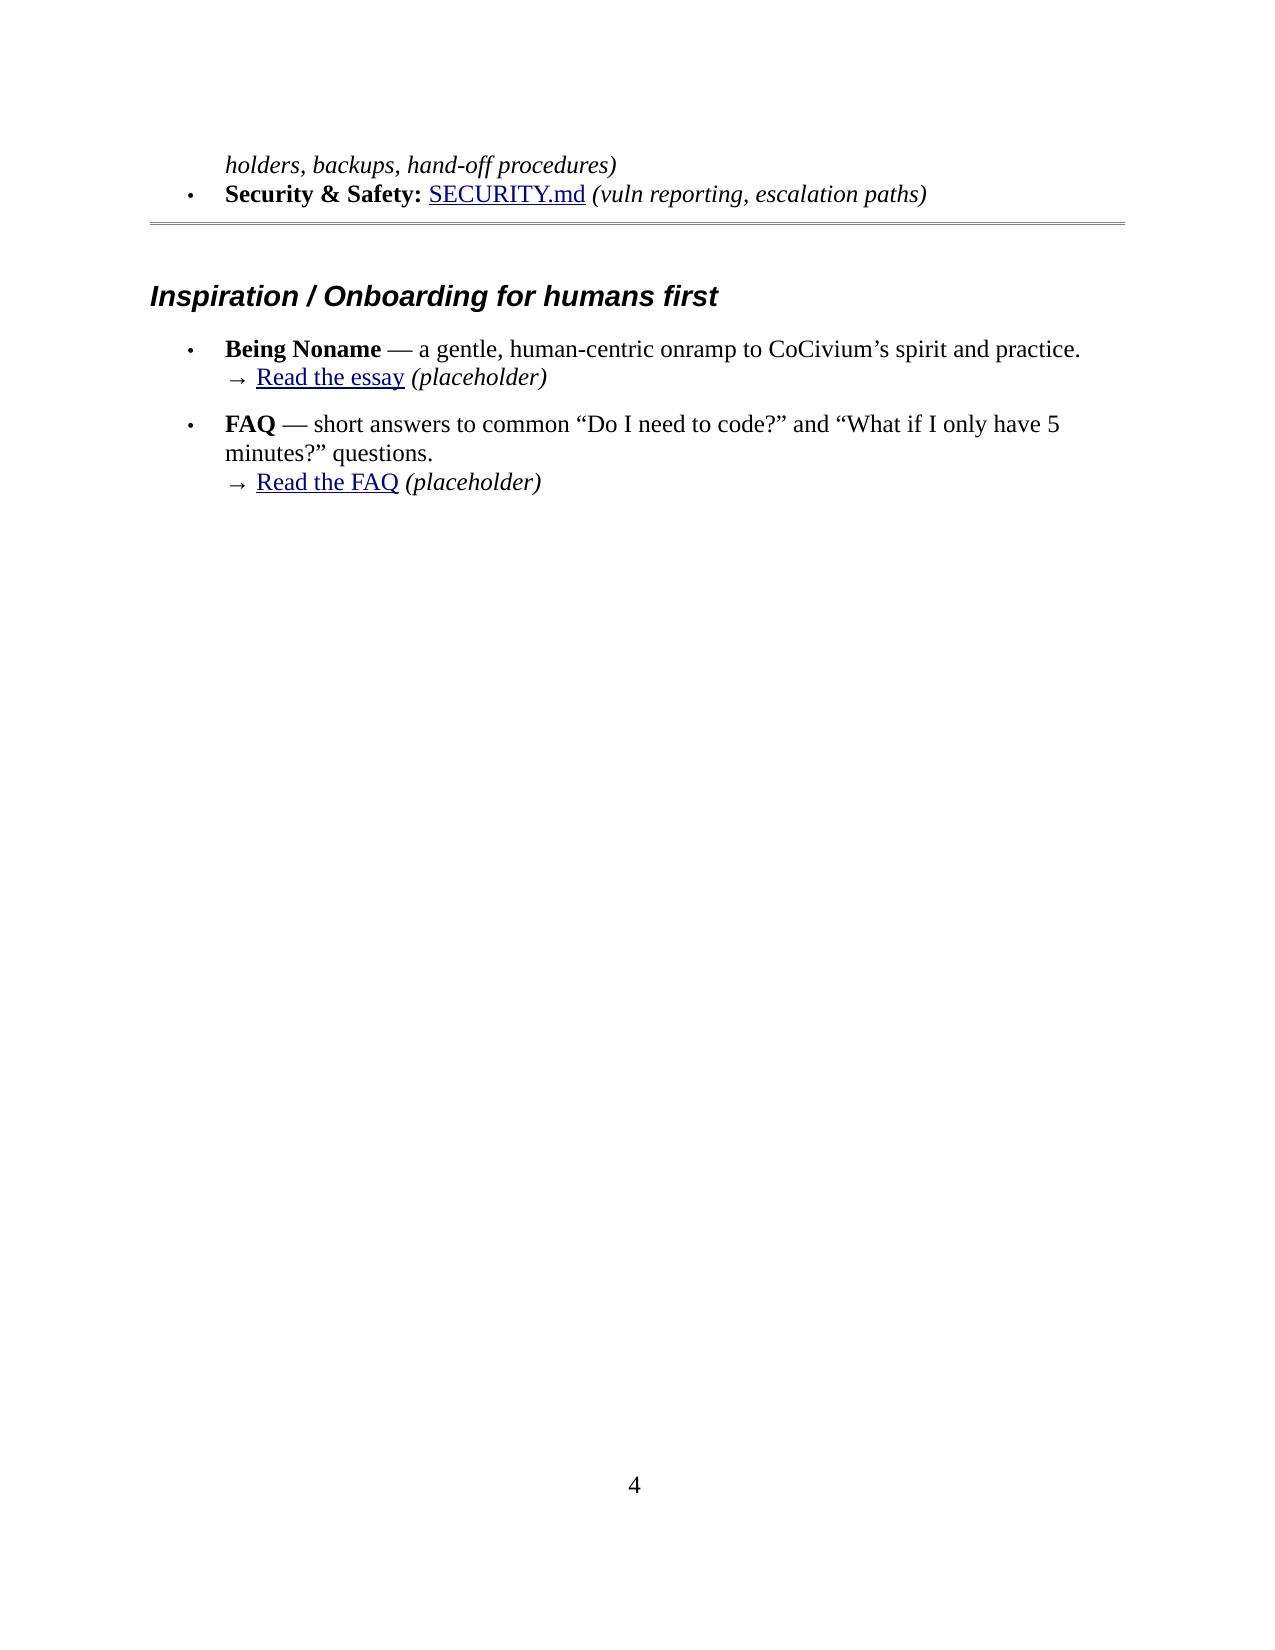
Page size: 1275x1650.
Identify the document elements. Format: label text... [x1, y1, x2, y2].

list Being Noname — a gentle, human-centric onramp to CoCivium’s spirit and practice. → Read the essay (placeholder) [187, 334, 1125, 391]
list FAQ — short answers to common “Do I need to code?” and “What if I only have 5 minutes?” questions. → Read the FAQ (placeholder) [187, 409, 1125, 495]
list Security & Safety: SECURITY.md (vuln reporting, escalation paths) [187, 179, 1125, 207]
list holders, backups, hand-off procedures) [187, 150, 1125, 179]
subtitle Inspiration / Onboarding for humans first [150, 279, 1125, 312]
